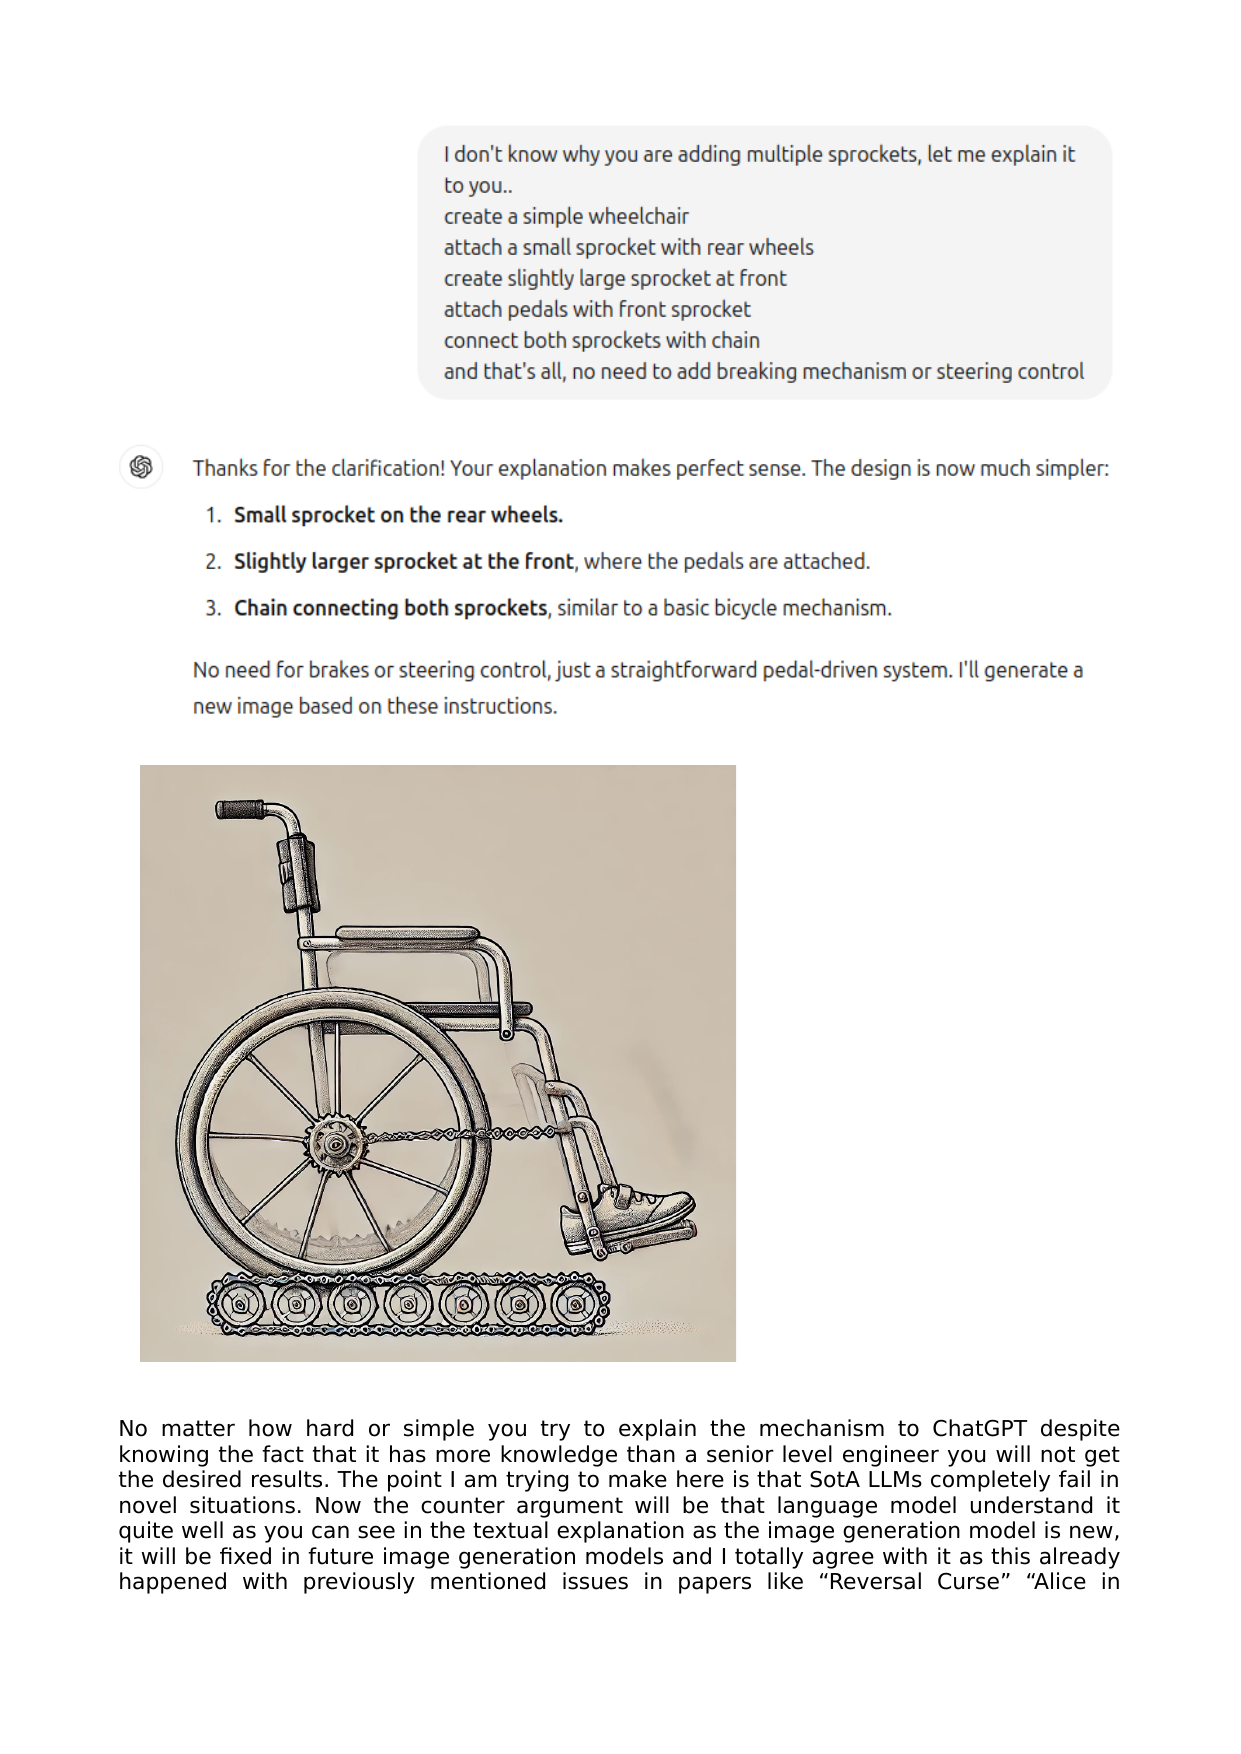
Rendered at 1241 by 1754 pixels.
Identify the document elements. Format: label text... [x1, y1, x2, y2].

text No matter how hard or simple you try to explain the mechanism to ChatGPT despite knowing the fact that it has more knowledge than a senior level engineer you will not get the desired results. The point I am trying to make here is that SotA LLMs completely fail in novel situations. Now the counter argument will be that language model understand it quite well as you can see in the textual explanation as the image generation model is new, it will be fixed in future image generation models and I totally agree with it as this already happened with previously mentioned issues in papers like “Reversal Curse” “Alice in [118, 1416, 1122, 1595]
picture [118, 118, 1123, 728]
picture [140, 765, 737, 1362]
